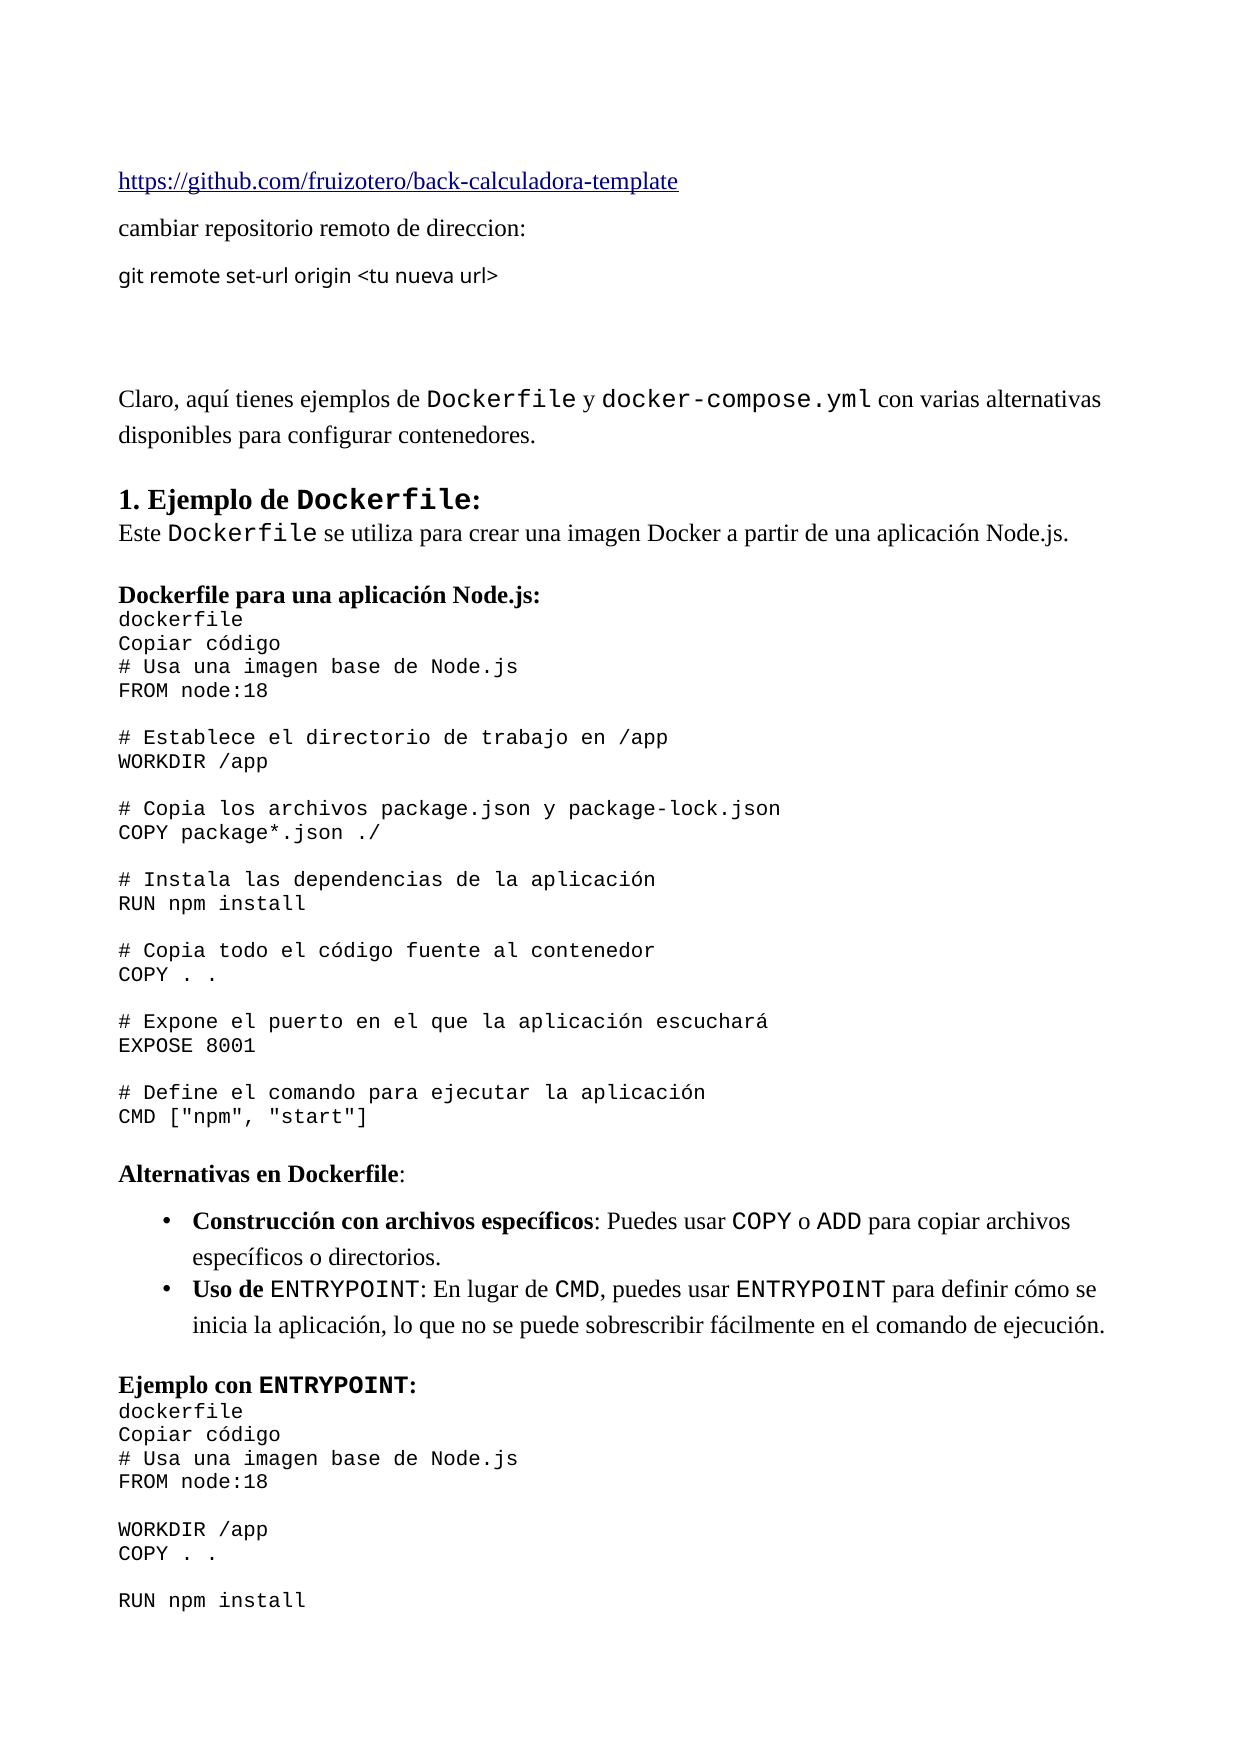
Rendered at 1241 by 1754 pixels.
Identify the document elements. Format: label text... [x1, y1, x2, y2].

text dockerfile [118, 1401, 1122, 1424]
text # Usa una imagen base de Node.js [118, 1448, 1122, 1472]
text FROM node:18 [118, 680, 1122, 704]
text # Expone el puerto en el que la aplicación escuchará [118, 1011, 1122, 1035]
text COPY . . [118, 964, 1122, 987]
list Uso de ENTRYPOINT: En lugar de CMD, puedes usar ENTRYPOINT para definir cómo se inicia la aplicación, lo que no se puede sobrescribir fácilmente en el comando de ejecución. [162, 1274, 1122, 1338]
text git remote set-url origin <tu nueva url> [118, 261, 1122, 289]
text Alternativas en Dockerfile: [118, 1159, 1122, 1188]
text CMD ["npm", "start"] [118, 1106, 1122, 1129]
text cambiar repositorio remoto de direccion: [118, 213, 1122, 242]
text Claro, aquí tienes ejemplos de Dockerfile y docker-compose.yml con varias alternativas disponibles para configurar contenedores. [118, 384, 1122, 448]
text Copiar código [118, 1424, 1122, 1448]
text # Establece el directorio de trabajo en /app [118, 727, 1122, 751]
text COPY package*.json ./ [118, 822, 1122, 846]
text EXPOSE 8001 [118, 1035, 1122, 1058]
list Construcción con archivos específicos: Puedes usar COPY o ADD para copiar archivos específicos o directorios. [162, 1206, 1122, 1270]
subtitle Ejemplo con ENTRYPOINT: [118, 1370, 1122, 1401]
text WORKDIR /app [118, 1519, 1122, 1542]
text https://github.com/fruizotero/back-calculadora-template [118, 166, 1122, 194]
subtitle Dockerfile para una aplicación Node.js: [118, 580, 1122, 609]
text WORKDIR /app [118, 751, 1122, 775]
text # Define el comando para ejecutar la aplicación [118, 1082, 1122, 1106]
text FROM node:18 [118, 1472, 1122, 1495]
text # Usa una imagen base de Node.js [118, 656, 1122, 680]
text dockerfile [118, 609, 1122, 633]
text COPY . . [118, 1542, 1122, 1566]
text Este Dockerfile se utiliza para crear una imagen Docker a partir de una aplicación Node.js. [118, 518, 1122, 549]
subtitle 1. Ejemplo de Dockerfile: [118, 482, 1122, 518]
text RUN npm install [118, 893, 1122, 917]
text RUN npm install [118, 1590, 1122, 1613]
text # Copia los archivos package.json y package-lock.json [118, 798, 1122, 822]
text # Instala las dependencias de la aplicación [118, 869, 1122, 893]
text Copiar código [118, 633, 1122, 656]
text # Copia todo el código fuente al contenedor [118, 940, 1122, 964]
